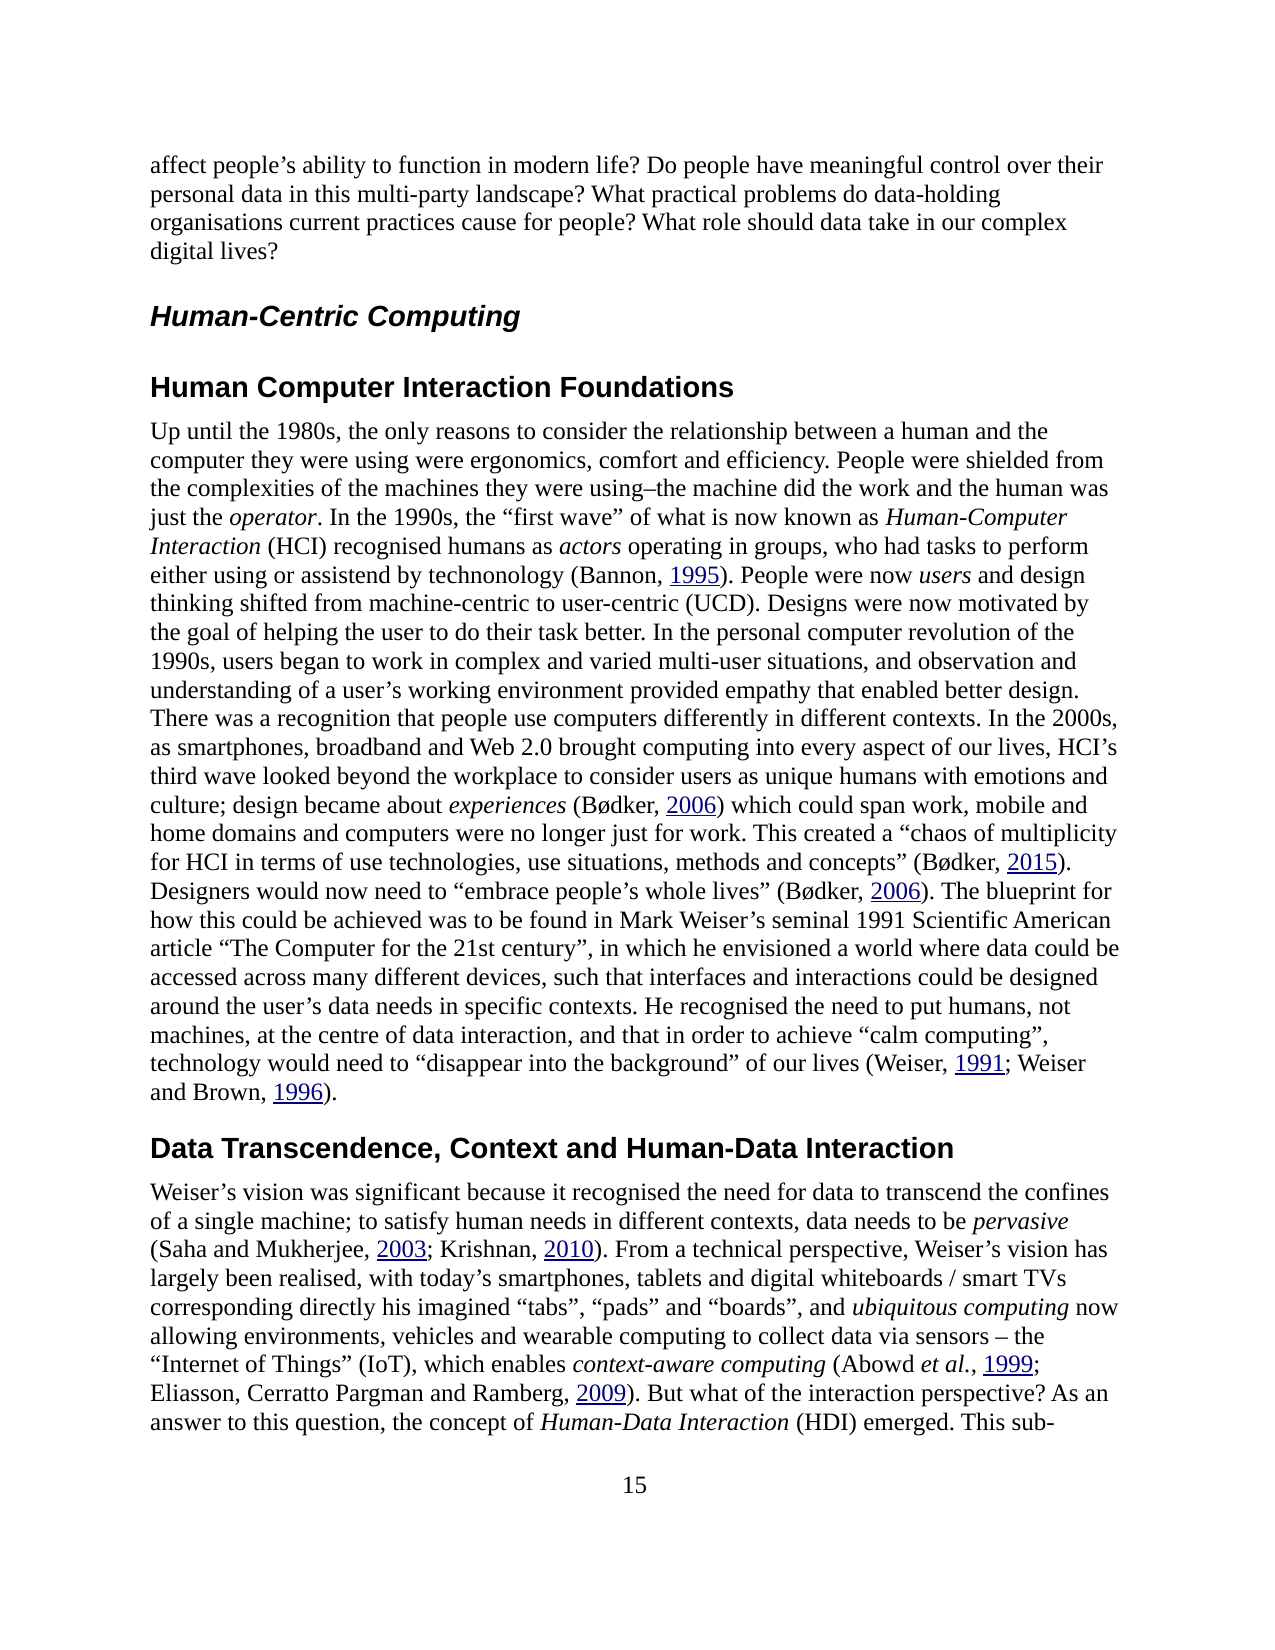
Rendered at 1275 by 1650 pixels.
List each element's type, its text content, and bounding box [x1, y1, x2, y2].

subtitle Data Transcendence, Context and Human-Data Interaction [150, 1131, 1125, 1164]
text affect people’s ability to function in modern life? Do people have meaningful control over their personal data in this multi-party landscape? What practical problems do data-holding organisations current practices cause for people? What role should data take in our complex digital lives? [150, 150, 1125, 265]
subtitle Human-Centric Computing [150, 299, 1125, 332]
text Up until the 1980s, the only reasons to consider the relationship between a human and the computer they were using were ergonomics, comfort and efficiency. People were shielded from the complexities of the machines they were using–the machine did the work and the human was just the operator. In the 1990s, the “first wave” of what is now known as Human-Computer Interaction (HCI) recognised humans as actors operating in groups, who had tasks to perform either using or assistend by technonology (Bannon, 1995). People were now users and design thinking shifted from machine-centric to user-centric (UCD). Designs were now motivated by the goal of helping the user to do their task better. In the personal computer revolution of the 1990s, users began to work in complex and varied multi-user situations, and observation and understanding of a user’s working environment provided empathy that enabled better design. There was a recognition that people use computers differently in different contexts. In the 2000s, as smartphones, broadband and Web 2.0 brought computing into every aspect of our lives, HCI’s third wave looked beyond the workplace to consider users as unique humans with emotions and culture; design became about experiences (Bødker, 2006) which could span work, mobile and home domains and computers were no longer just for work. This created a “chaos of multiplicity for HCI in terms of use technologies, use situations, methods and concepts” (Bødker, 2015). Designers would now need to “embrace people’s whole lives” (Bødker, 2006). The blueprint for how this could be achieved was to be found in Mark Weiser’s seminal 1991 Scientific American article “The Computer for the 21st century”, in which he envisioned a world where data could be accessed across many different devices, such that interfaces and interactions could be designed around the user’s data needs in specific contexts. He recognised the need to put humans, not machines, at the centre of data interaction, and that in order to achieve “calm computing”, technology would need to “disappear into the background” of our lives (Weiser, 1991; Weiser and Brown, 1996). [150, 416, 1125, 1106]
subtitle Human Computer Interaction Foundations [150, 370, 1125, 403]
text Weiser’s vision was significant because it recognised the need for data to transcend the confines of a single machine; to satisfy human needs in different contexts, data needs to be pervasive (Saha and Mukherjee, 2003; Krishnan, 2010). From a technical perspective, Weiser’s vision has largely been realised, with today’s smartphones, tablets and digital whiteboards / smart TVs corresponding directly his imagined “tabs”, “pads” and “boards”, and ubiquitous computing now allowing environments, vehicles and wearable computing to collect data via sensors – the “Internet of Things” (IoT), which enables context-aware computing (Abowd et al., 1999; Eliasson, Cerratto Pargman and Ramberg, 2009). But what of the interaction perspective? As an answer to this question, the concept of Human-Data Interaction (HDI) emerged. This sub- [150, 1177, 1125, 1436]
